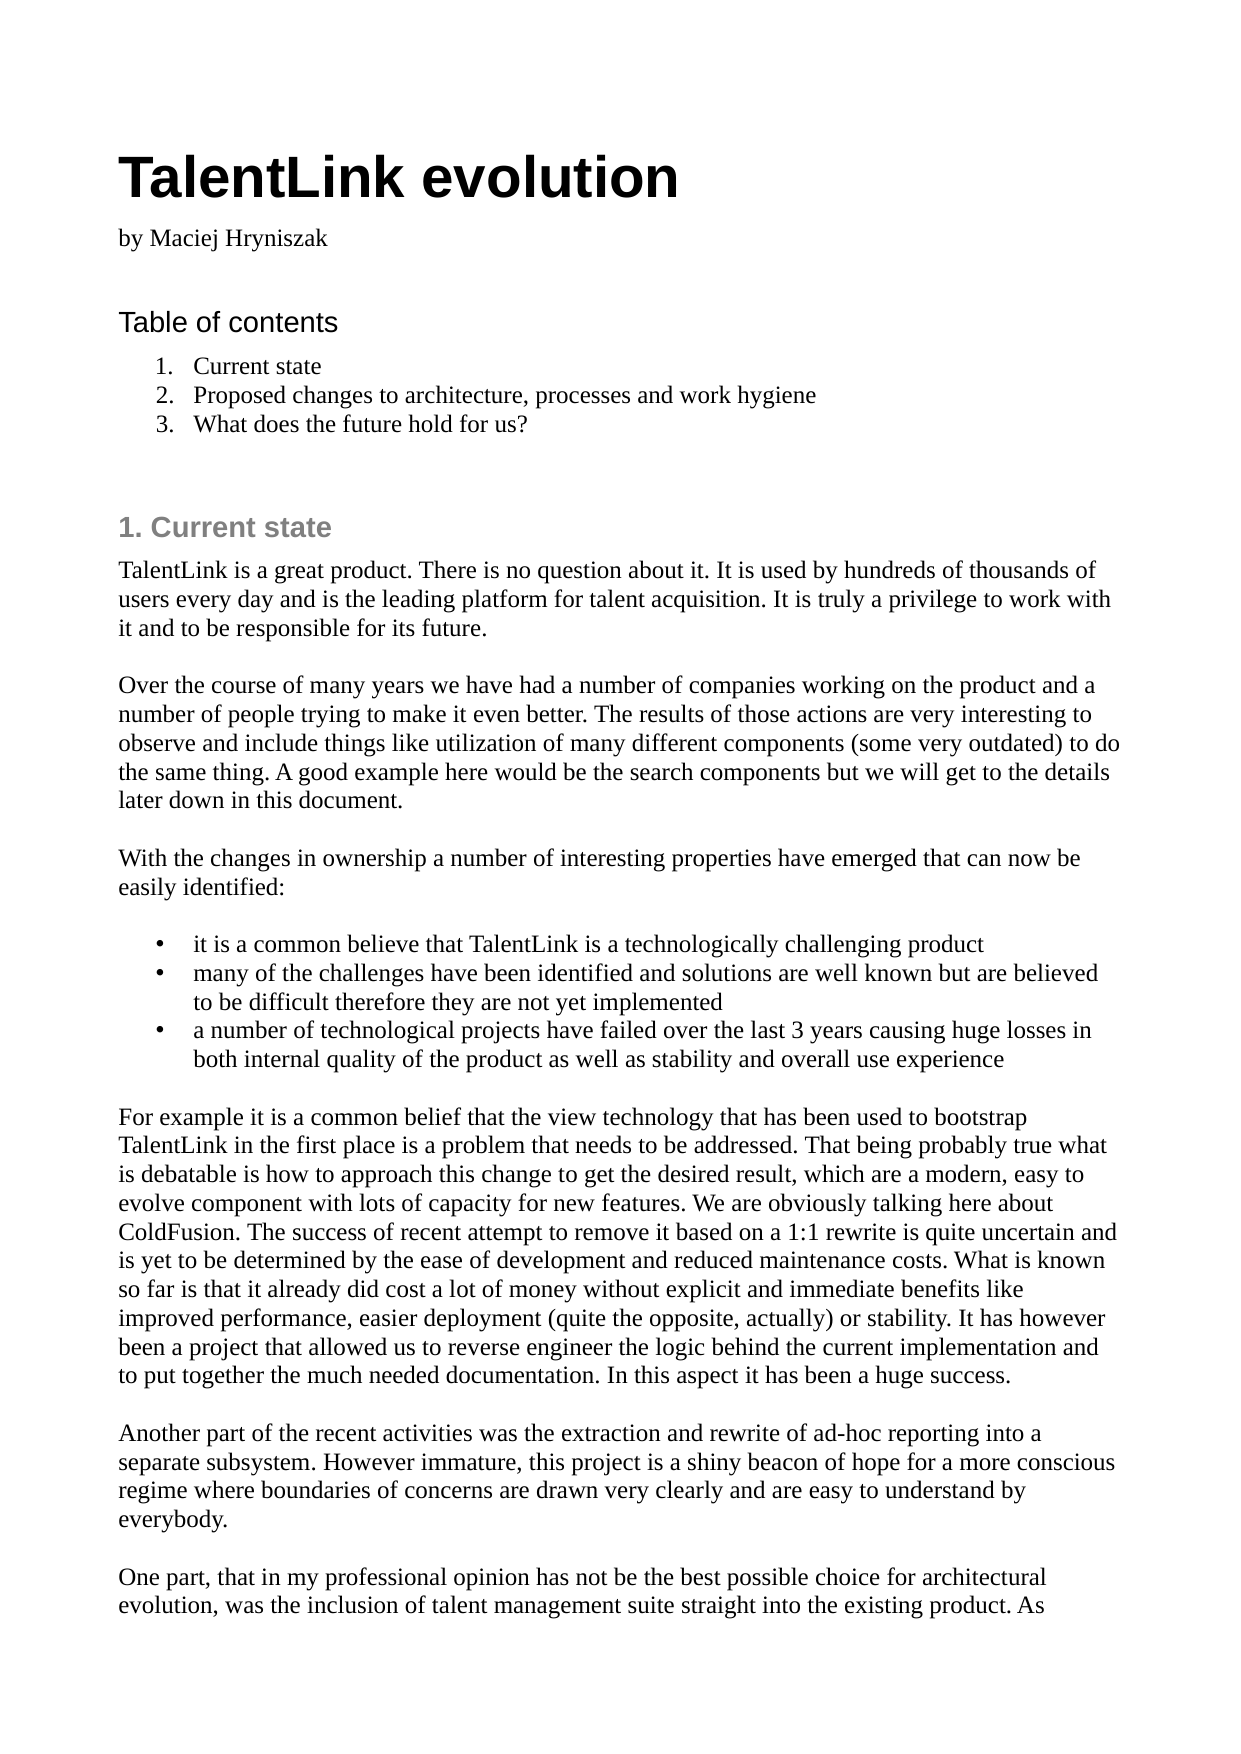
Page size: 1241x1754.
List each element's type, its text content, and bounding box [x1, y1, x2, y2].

list it is a common believe that TalentLink is a technologically challenging product [156, 929, 1122, 958]
text One part, that in my professional opinion has not be the best possible choice for architectural evolution, was the inclusion of talent management suite straight into the existing product. As [118, 1562, 1122, 1619]
list a number of technological projects have failed over the last 3 years causing huge losses in both internal quality of the product as well as stability and overall use experience [156, 1016, 1122, 1073]
text TalentLink is a great product. There is no question about it. It is used by hundreds of thousands of users every day and is the leading platform for talent acquisition. It is truly a privilege to work with it and to be responsible for its future. [118, 556, 1122, 642]
list many of the challenges have been identified and solutions are well known but are believed to be difficult therefore they are not yet implemented [156, 958, 1122, 1016]
subtitle Table of contents [118, 305, 1122, 339]
title TalentLink evolution [118, 143, 1122, 210]
text Over the course of many years we have had a number of companies working on the product and a number of people trying to make it even better. The results of those actions are very interesting to observe and include things like utilization of many different components (some very outdated) to do the same thing. A good example here would be the search components but we will get to the details later down in this document. [118, 671, 1122, 814]
text by Maciej Hryniszak [118, 223, 1122, 251]
text Another part of the recent activities was the extraction and rewrite of ad-hoc reporting into a separate subsystem. However immature, this project is a shiny beacon of hope for a more conscious regime where boundaries of concerns are drawn very clearly and are easy to understand by everybody. [118, 1418, 1122, 1533]
text For example it is a common belief that the view technology that has been used to bootstrap TalentLink in the first place is a problem that needs to be addressed. That being probably true what is debatable is how to approach this change to get the desired result, which are a modern, easy to evolve component with lots of capacity for new features. We are obviously talking here about ColdFusion. The success of recent attempt to remove it based on a 1:1 rewrite is quite uncertain and is yet to be determined by the ease of development and reduced maintenance costs. What is known so far is that it already did cost a lot of money without explicit and immediate benefits like improved performance, easier deployment (quite the opposite, actually) or stability. It has however been a project that allowed us to reverse engineer the logic behind the current implementation and to put together the much needed documentation. In this aspect it has been a huge success. [118, 1102, 1122, 1389]
subtitle 1. Current state [118, 509, 1122, 543]
list What does the future hold for us? [156, 409, 1122, 437]
list Proposed changes to architecture, processes and work hygiene [156, 380, 1122, 409]
list Current state [154, 351, 1122, 380]
text With the changes in ownership a number of interesting properties have emerged that can now be easily identified: [118, 843, 1122, 901]
